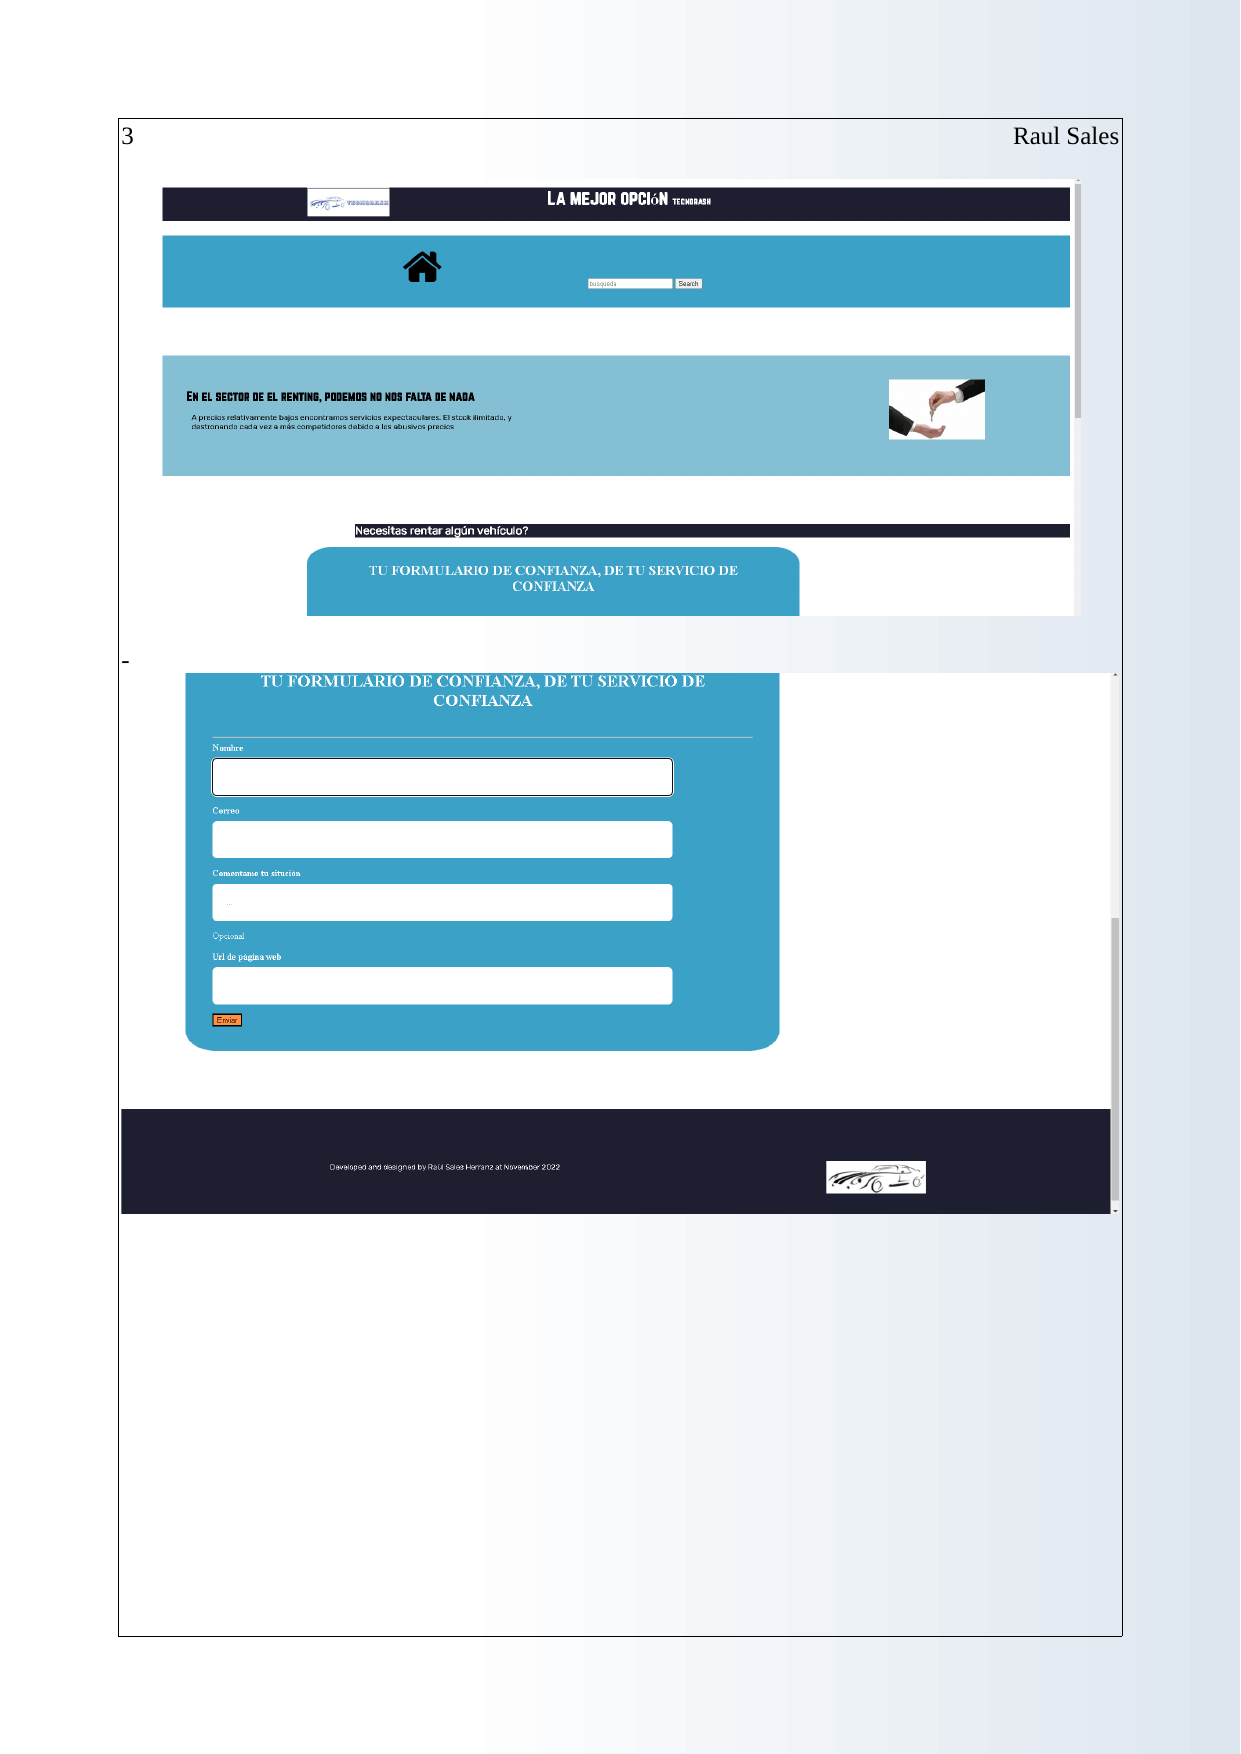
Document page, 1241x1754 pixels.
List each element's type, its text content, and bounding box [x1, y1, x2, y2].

picture [159, 179, 1082, 616]
text - [121, 645, 1119, 673]
picture [121, 673, 1119, 1214]
